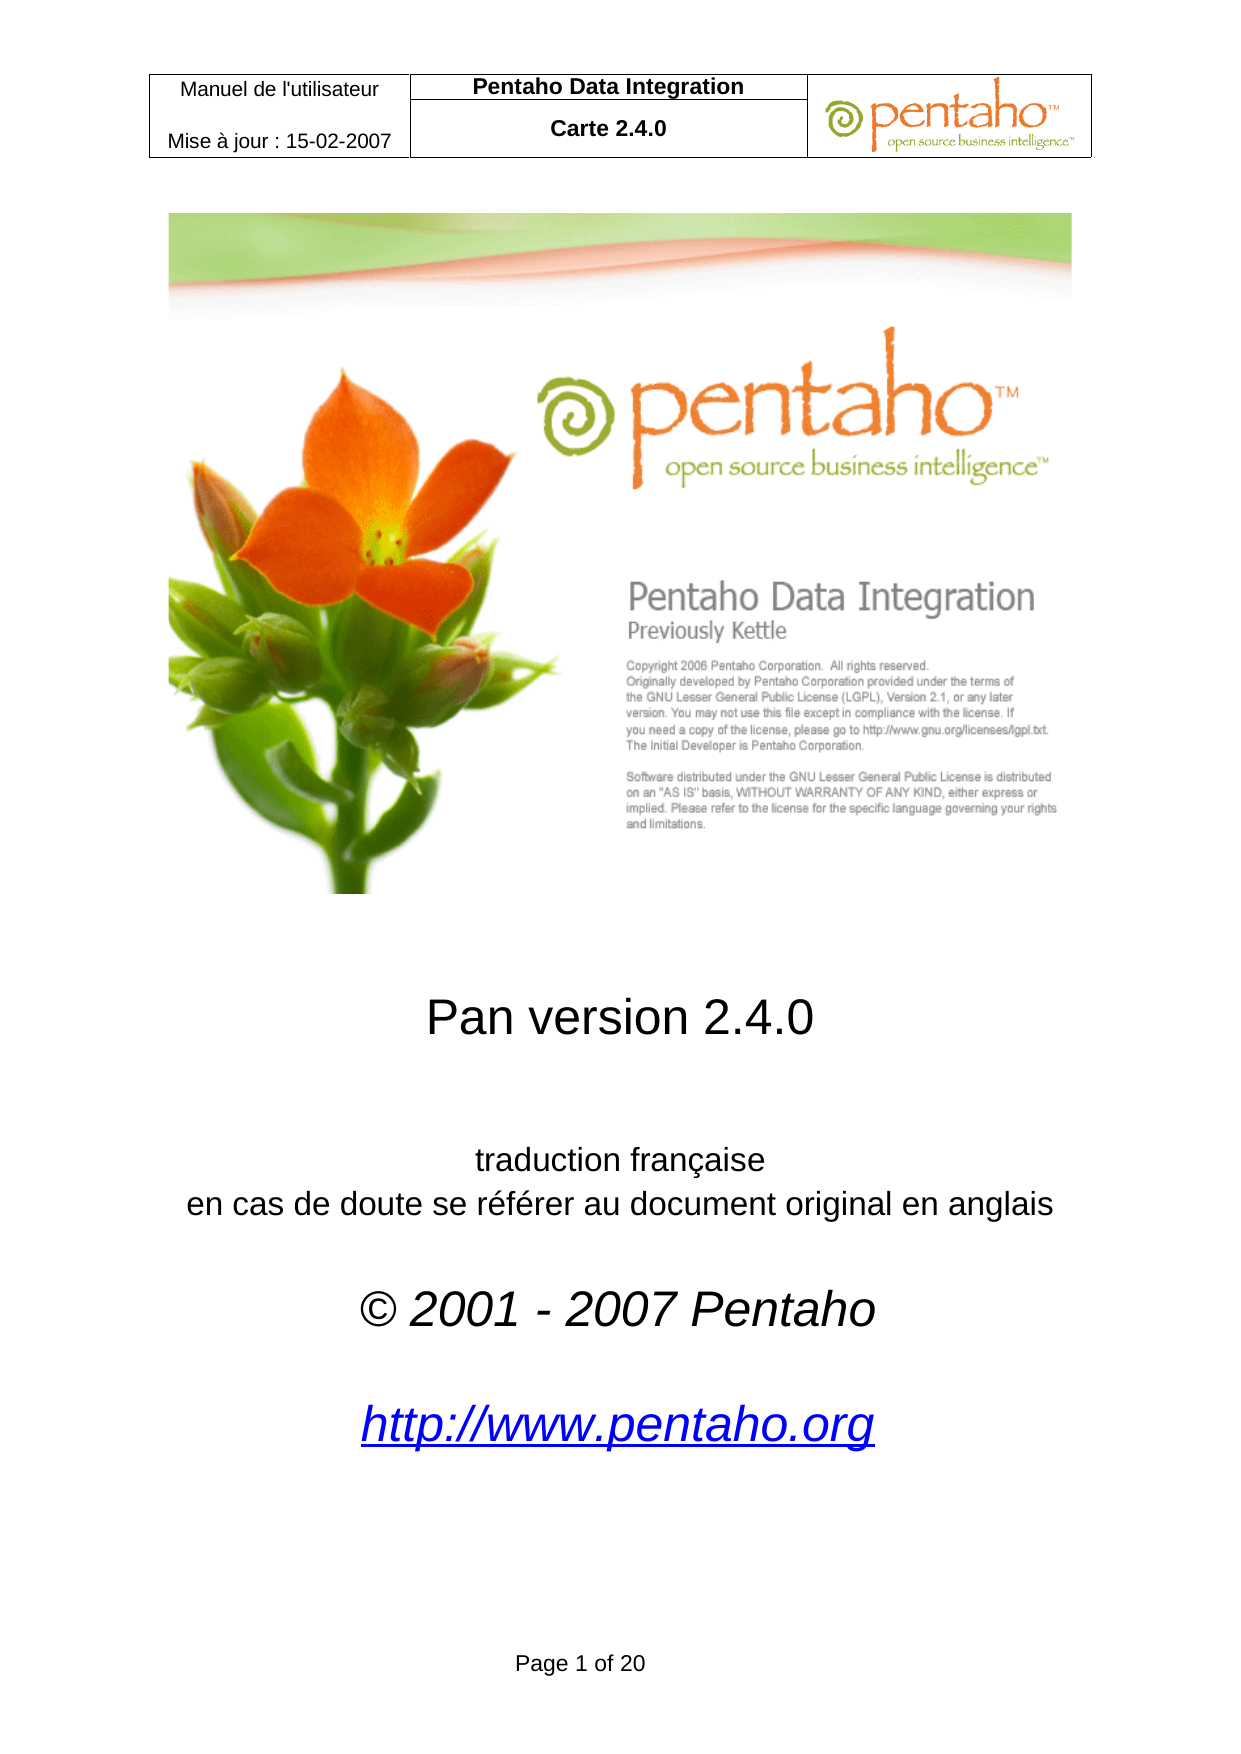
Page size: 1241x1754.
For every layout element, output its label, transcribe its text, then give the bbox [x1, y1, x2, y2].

text http://www.pentaho.org [148, 1396, 1092, 1452]
text Pan version 2.4.0 [148, 989, 1092, 1045]
picture [168, 213, 1072, 894]
text © 2001 - 2007 Pentaho [148, 1282, 1092, 1337]
text traduction française en cas de doute se référer au document original en anglais [148, 1141, 1092, 1223]
